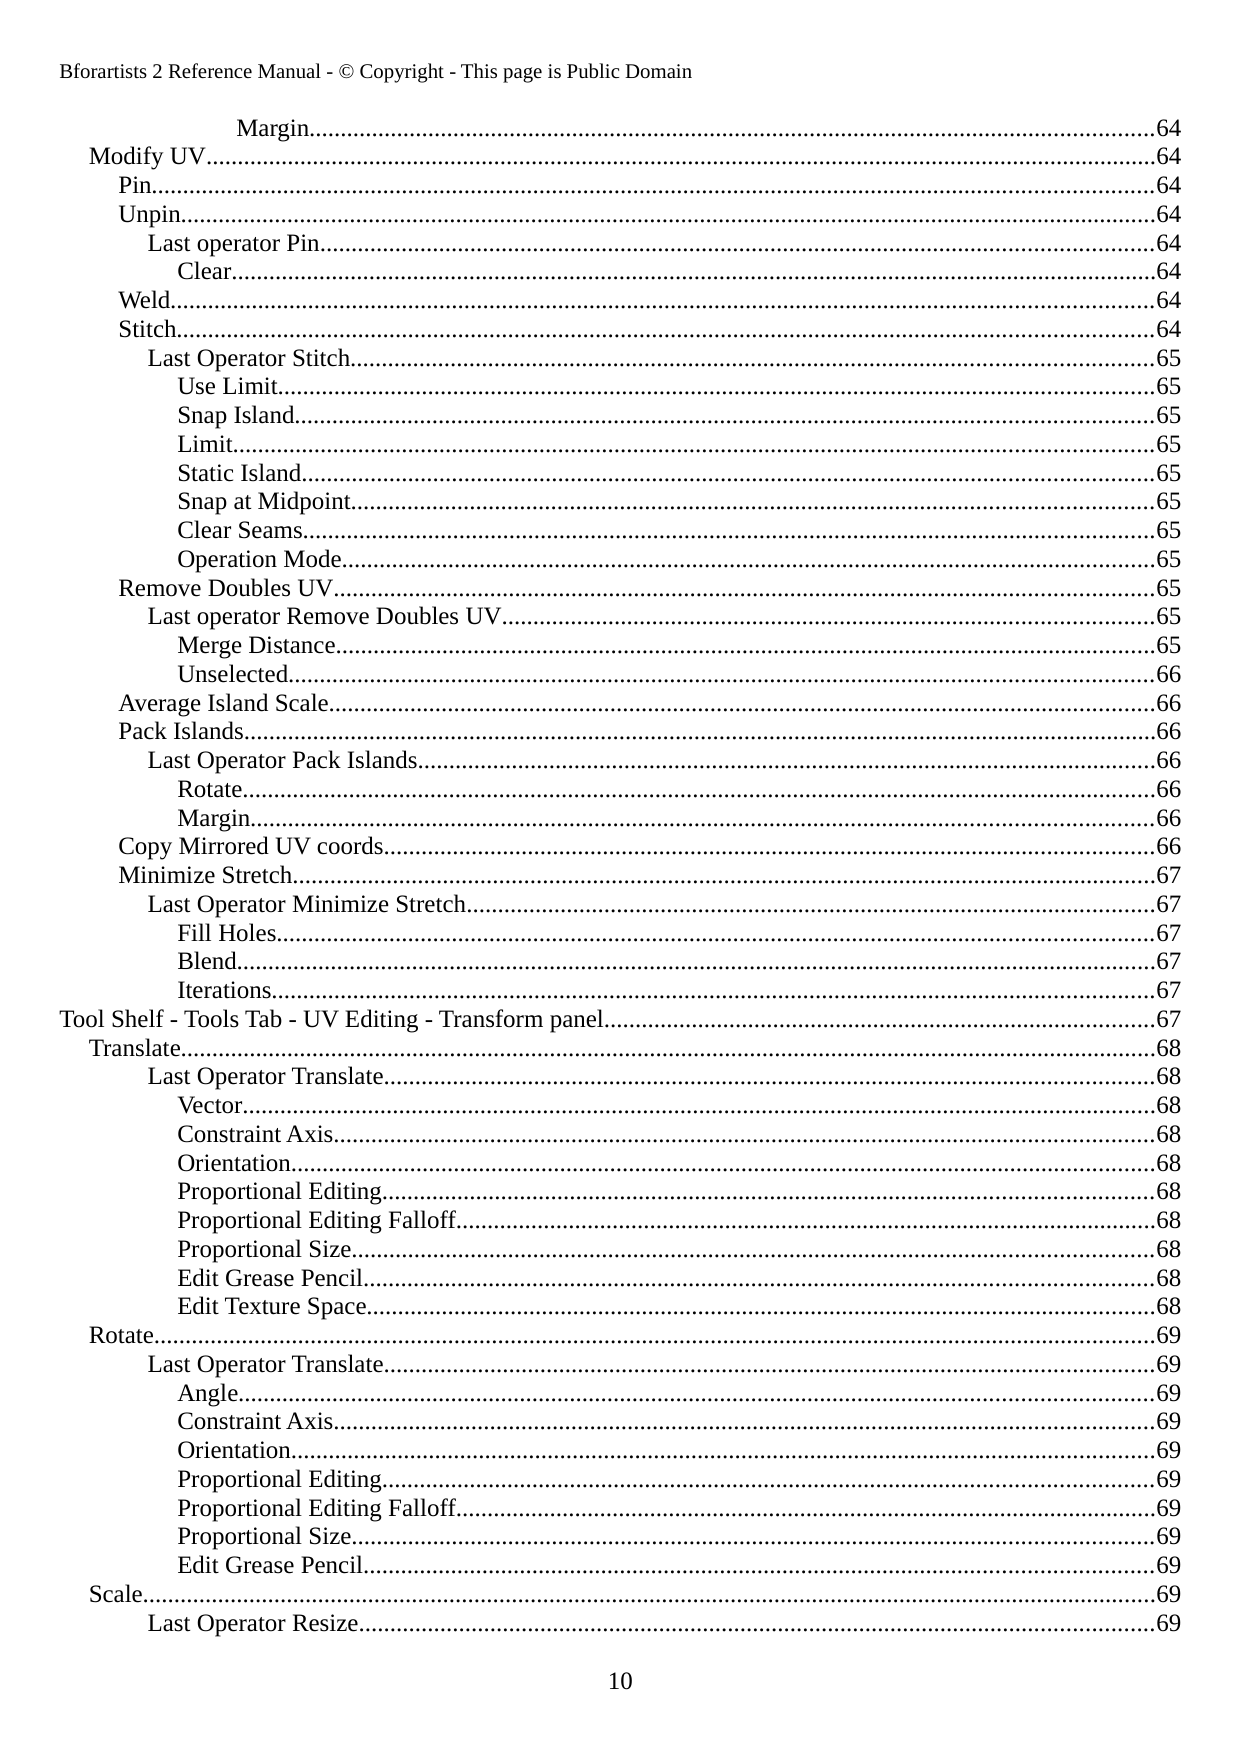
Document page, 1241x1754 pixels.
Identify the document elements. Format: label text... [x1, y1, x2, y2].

text Rotate 66 [177, 774, 1181, 803]
text Operation Mode 65 [177, 544, 1181, 573]
text Last operator Pin 64 [147, 228, 1181, 256]
text Edit Texture Space 68 [177, 1291, 1181, 1320]
text Pin 64 [118, 170, 1181, 199]
text Stitch 64 [118, 314, 1181, 343]
text Minimize Stretch 67 [118, 860, 1181, 889]
text Remove Doubles UV 65 [118, 573, 1181, 601]
text Snap at Midpoint 65 [177, 486, 1181, 515]
text Last Operator Translate 69 [147, 1349, 1181, 1378]
text Average Island Scale 66 [118, 688, 1181, 716]
text Constraint Axis 69 [177, 1406, 1181, 1435]
text Angle 69 [177, 1378, 1181, 1406]
text Last Operator Stitch 65 [147, 343, 1181, 371]
text Last Operator Translate 68 [147, 1061, 1181, 1090]
text Weld 64 [118, 285, 1181, 314]
text Tool Shelf - Tools Tab - UV Editing - Transform panel 67 [59, 1004, 1181, 1033]
text Unpin 64 [118, 199, 1181, 228]
text Last Operator Minimize Stretch 67 [147, 889, 1181, 918]
text Clear 64 [177, 256, 1181, 285]
text Clear Seams 65 [177, 515, 1181, 544]
text Modify UV 64 [88, 141, 1181, 170]
text Last Operator Pack Islands 66 [147, 745, 1181, 774]
text Edit Grease Pencil 68 [177, 1263, 1181, 1291]
text Edit Grease Pencil 69 [177, 1550, 1181, 1579]
text Blend 67 [177, 946, 1181, 975]
text Static Island 65 [177, 458, 1181, 486]
text Proportional Editing Falloff 69 [177, 1493, 1181, 1521]
text Unselected 66 [177, 659, 1181, 688]
text Snap Island 65 [177, 400, 1181, 429]
text Constraint Axis 68 [177, 1119, 1181, 1148]
text Orientation 69 [177, 1435, 1181, 1464]
text Proportional Size 68 [177, 1234, 1181, 1263]
text Use Limit 65 [177, 371, 1181, 400]
text Proportional Editing 68 [177, 1176, 1181, 1205]
text Translate 68 [88, 1033, 1181, 1061]
text Merge Distance 65 [177, 630, 1181, 659]
text Fill Holes 67 [177, 918, 1181, 946]
text Limit 65 [177, 429, 1181, 458]
text Margin 66 [177, 803, 1181, 831]
text Scale 69 [88, 1579, 1181, 1608]
text Proportional Editing 69 [177, 1464, 1181, 1493]
text Last Operator Resize 69 [147, 1608, 1181, 1636]
text Iterations 67 [177, 975, 1181, 1004]
text Copy Mirrored UV coords 66 [118, 831, 1181, 860]
text Margin 64 [236, 113, 1181, 141]
text Vector 68 [177, 1090, 1181, 1119]
text Last operator Remove Doubles UV 65 [147, 601, 1181, 630]
text Proportional Size 69 [177, 1521, 1181, 1550]
text Pack Islands 66 [118, 716, 1181, 745]
text Proportional Editing Falloff 68 [177, 1205, 1181, 1234]
text Rotate 69 [88, 1320, 1181, 1349]
text Orientation 68 [177, 1148, 1181, 1176]
